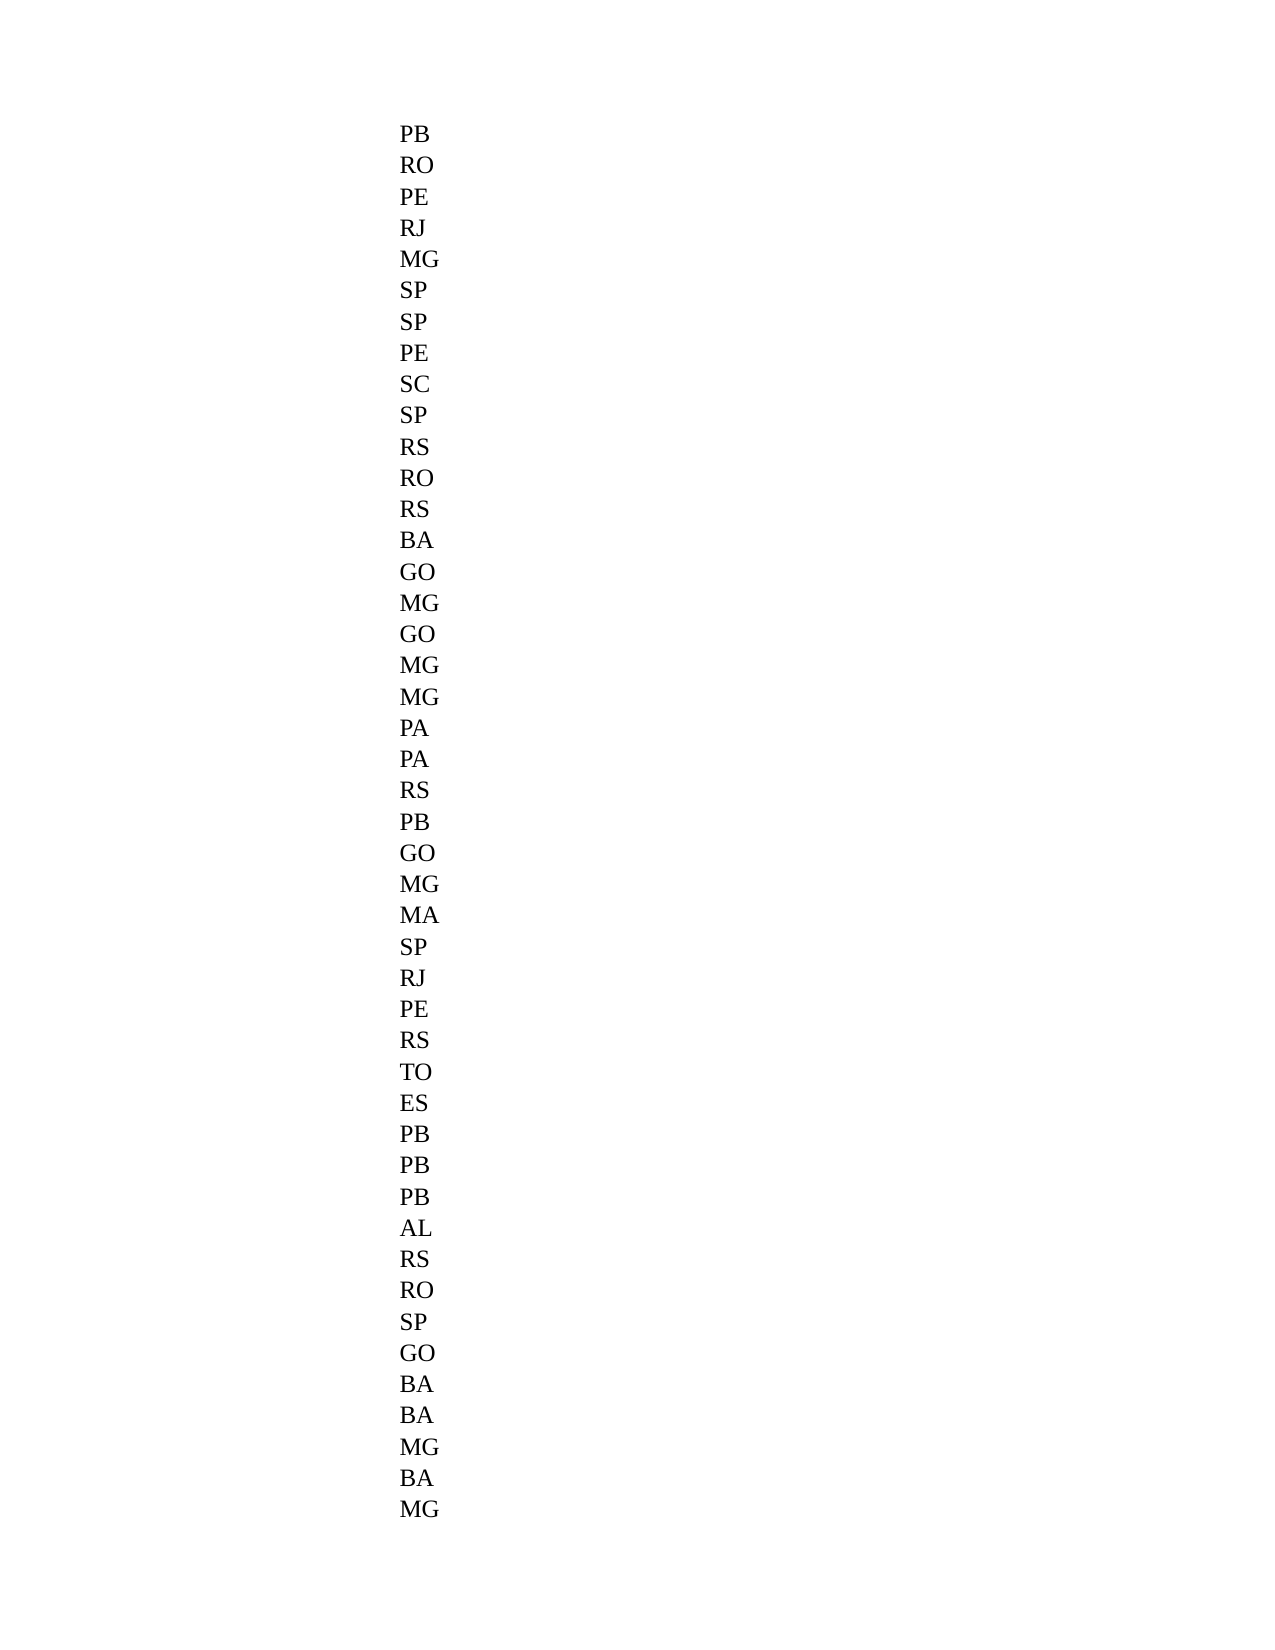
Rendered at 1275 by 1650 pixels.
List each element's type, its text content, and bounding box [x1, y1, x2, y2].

table_cell PA [399, 712, 446, 743]
table_cell BA [399, 1462, 446, 1493]
table_cell RO [399, 149, 446, 181]
table_cell RS [399, 774, 446, 806]
table_cell AL [399, 1212, 446, 1243]
table_cell [118, 618, 399, 649]
table_cell [118, 743, 399, 774]
table_cell SP [399, 931, 446, 962]
table_cell PB [399, 1149, 446, 1181]
table_cell RS [399, 431, 446, 462]
table_cell [118, 1399, 399, 1431]
table_cell SC [399, 368, 446, 399]
table_cell [118, 212, 399, 243]
table_cell PB [399, 806, 446, 837]
table_cell RJ [399, 212, 446, 243]
table_cell [118, 337, 399, 368]
table_cell BA [399, 524, 446, 556]
table_cell RO [399, 1274, 446, 1306]
table_cell [118, 274, 399, 306]
table_cell RS [399, 1243, 446, 1274]
table_cell [118, 1306, 399, 1337]
table_cell [118, 649, 399, 681]
table_cell GO [399, 556, 446, 587]
table_cell PE [399, 337, 446, 368]
table_cell MG [399, 868, 446, 899]
table_cell [118, 868, 399, 899]
table_cell [118, 1181, 399, 1212]
table_cell [118, 243, 399, 274]
table_cell [118, 962, 399, 993]
table_cell [118, 118, 399, 149]
table_cell [118, 431, 399, 462]
table_cell [118, 149, 399, 181]
table_cell MA [399, 899, 446, 931]
table_cell [118, 1274, 399, 1306]
table_cell [118, 806, 399, 837]
table_cell ES [399, 1087, 446, 1118]
table_cell [118, 1493, 399, 1524]
table_cell MG [399, 587, 446, 618]
table_cell SP [399, 274, 446, 306]
table_cell [118, 899, 399, 931]
table_cell [118, 1337, 399, 1368]
table_cell SP [399, 1306, 446, 1337]
table_cell MG [399, 1431, 446, 1462]
table_cell MG [399, 1493, 446, 1524]
table_cell [118, 837, 399, 868]
table_cell RJ [399, 962, 446, 993]
table_cell [118, 524, 399, 556]
table_cell MG [399, 649, 446, 681]
table_cell [118, 712, 399, 743]
table_cell SP [399, 306, 446, 337]
table_cell BA [399, 1399, 446, 1431]
table_cell [118, 556, 399, 587]
table_cell [118, 1462, 399, 1493]
table_cell [118, 462, 399, 493]
table_cell [118, 1087, 399, 1118]
table_cell BA [399, 1368, 446, 1399]
table_cell SP [399, 399, 446, 431]
table_cell GO [399, 837, 446, 868]
table_cell MG [399, 681, 446, 712]
table_cell [118, 1118, 399, 1149]
table_cell [118, 931, 399, 962]
table_cell TO [399, 1056, 446, 1087]
table_cell PA [399, 743, 446, 774]
table_cell GO [399, 618, 446, 649]
table_cell [118, 1368, 399, 1399]
table_cell RS [399, 1024, 446, 1056]
table_cell [118, 681, 399, 712]
table_cell [118, 1431, 399, 1462]
table_cell [118, 368, 399, 399]
table_cell [118, 306, 399, 337]
table_cell [118, 1056, 399, 1087]
table_cell MG [399, 243, 446, 274]
table_cell PE [399, 181, 446, 212]
table_cell PB [399, 118, 446, 149]
table_cell [118, 1243, 399, 1274]
table_cell [118, 993, 399, 1024]
table_cell RS [399, 493, 446, 524]
table_cell PE [399, 993, 446, 1024]
table_cell RO [399, 462, 446, 493]
table_cell PB [399, 1118, 446, 1149]
table_cell [118, 1024, 399, 1056]
table_cell [118, 181, 399, 212]
table_cell [118, 587, 399, 618]
table_cell [118, 1149, 399, 1181]
table_cell [118, 399, 399, 431]
table_cell [118, 1212, 399, 1243]
table_cell PB [399, 1181, 446, 1212]
table_cell [118, 774, 399, 806]
table_cell [118, 493, 399, 524]
table_cell GO [399, 1337, 446, 1368]
